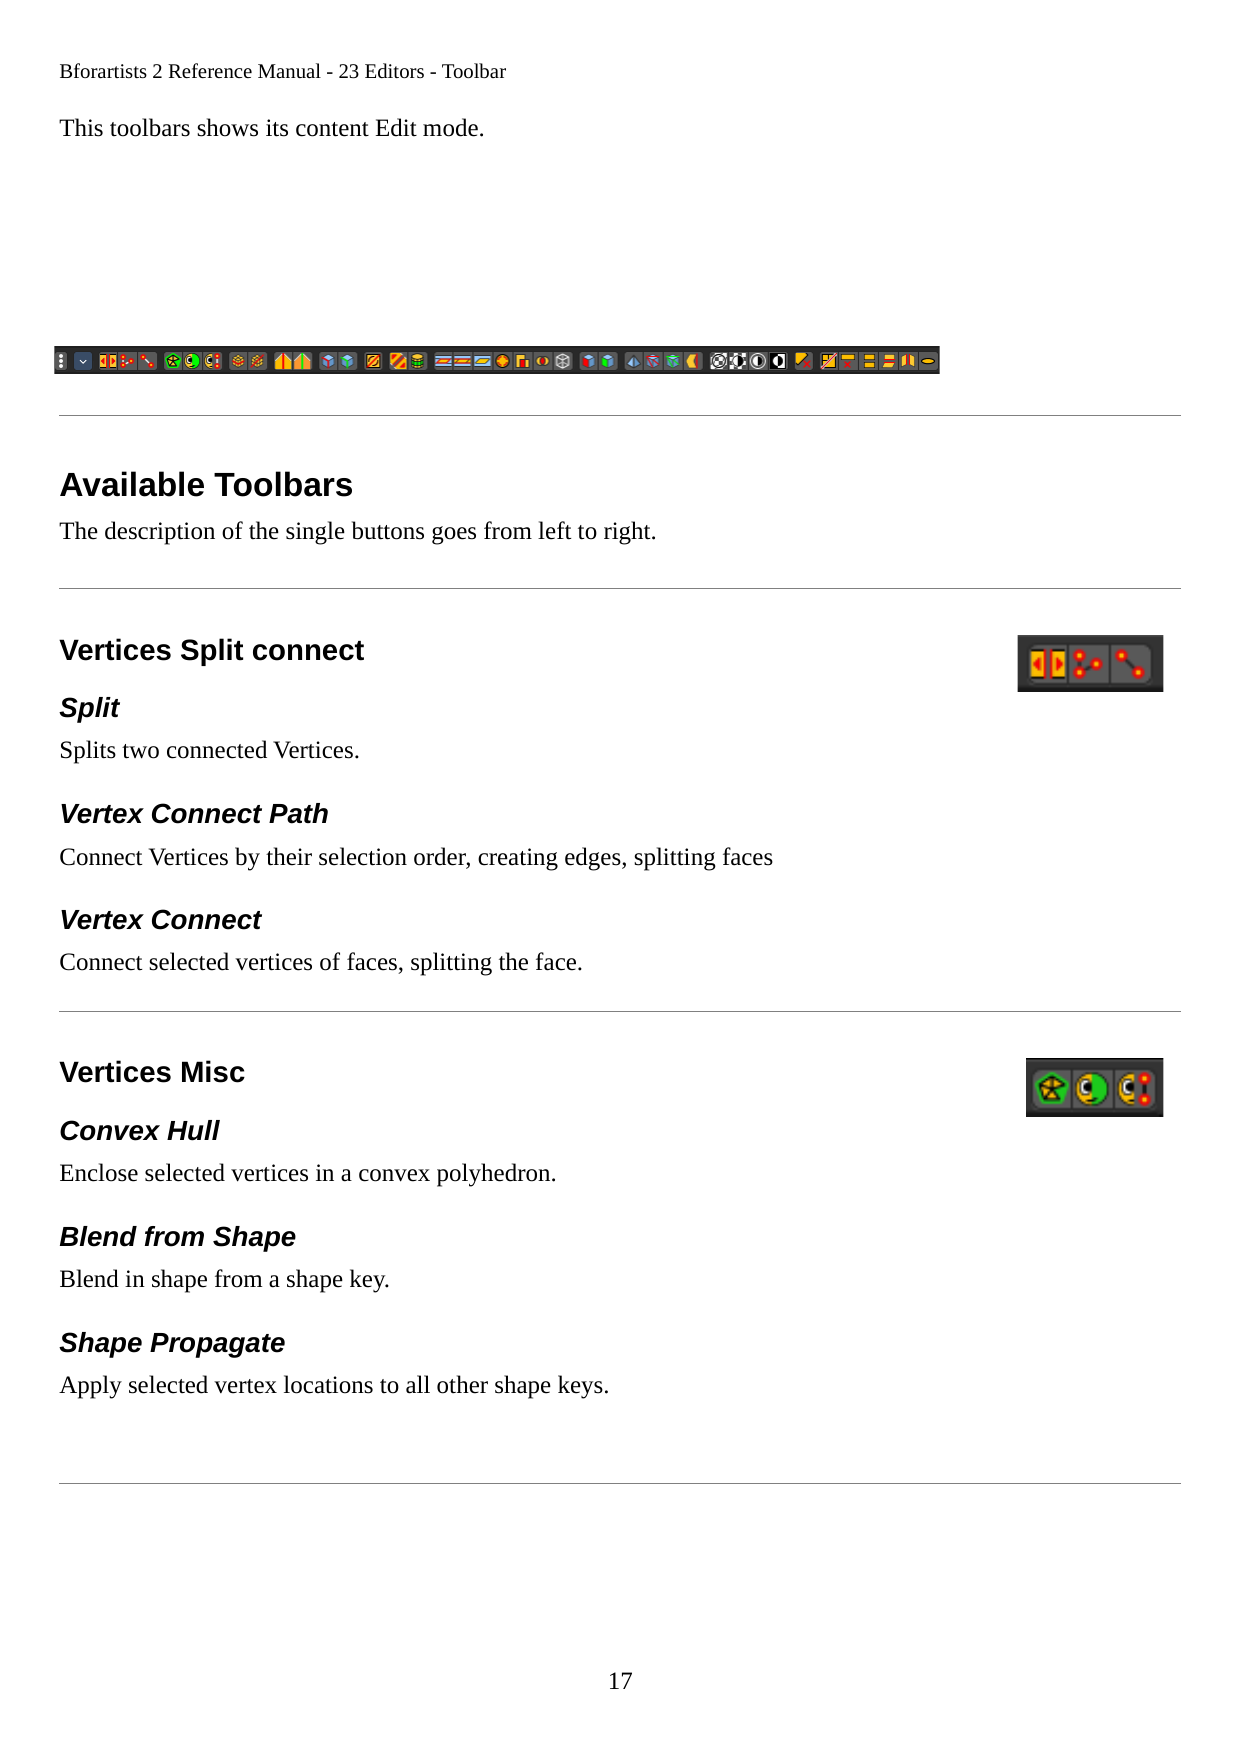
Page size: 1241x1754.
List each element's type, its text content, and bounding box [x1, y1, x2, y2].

picture [54, 346, 940, 374]
subtitle Split [59, 691, 1181, 723]
subtitle Blend from Shape [59, 1220, 1181, 1252]
subtitle Convex Hull [59, 1114, 1181, 1146]
picture [1026, 1058, 1164, 1117]
text Blend in shape from a shape key. [59, 1264, 1181, 1293]
text Connect Vertices by their selection order, creating edges, splitting faces [59, 842, 1181, 870]
text The description of the single buttons goes from left to right. [59, 516, 1181, 545]
subtitle Available Toolbars [59, 465, 1181, 504]
subtitle Vertices Misc [59, 1055, 1181, 1089]
subtitle Vertices Split connect [59, 632, 1181, 666]
subtitle Shape Propagate [59, 1326, 1181, 1358]
text Apply selected vertex locations to all other shape keys. [59, 1370, 1181, 1399]
text Splits two connected Vertices. [59, 736, 1181, 764]
text This toolbars shows its content Edit mode. [59, 113, 1181, 141]
subtitle Vertex Connect [59, 903, 1181, 935]
text Connect selected vertices of faces, splitting the face. [59, 947, 1181, 976]
subtitle Vertex Connect Path [59, 797, 1181, 829]
text Enclose selected vertices in a convex polyhedron. [59, 1158, 1181, 1187]
picture [1017, 635, 1164, 692]
